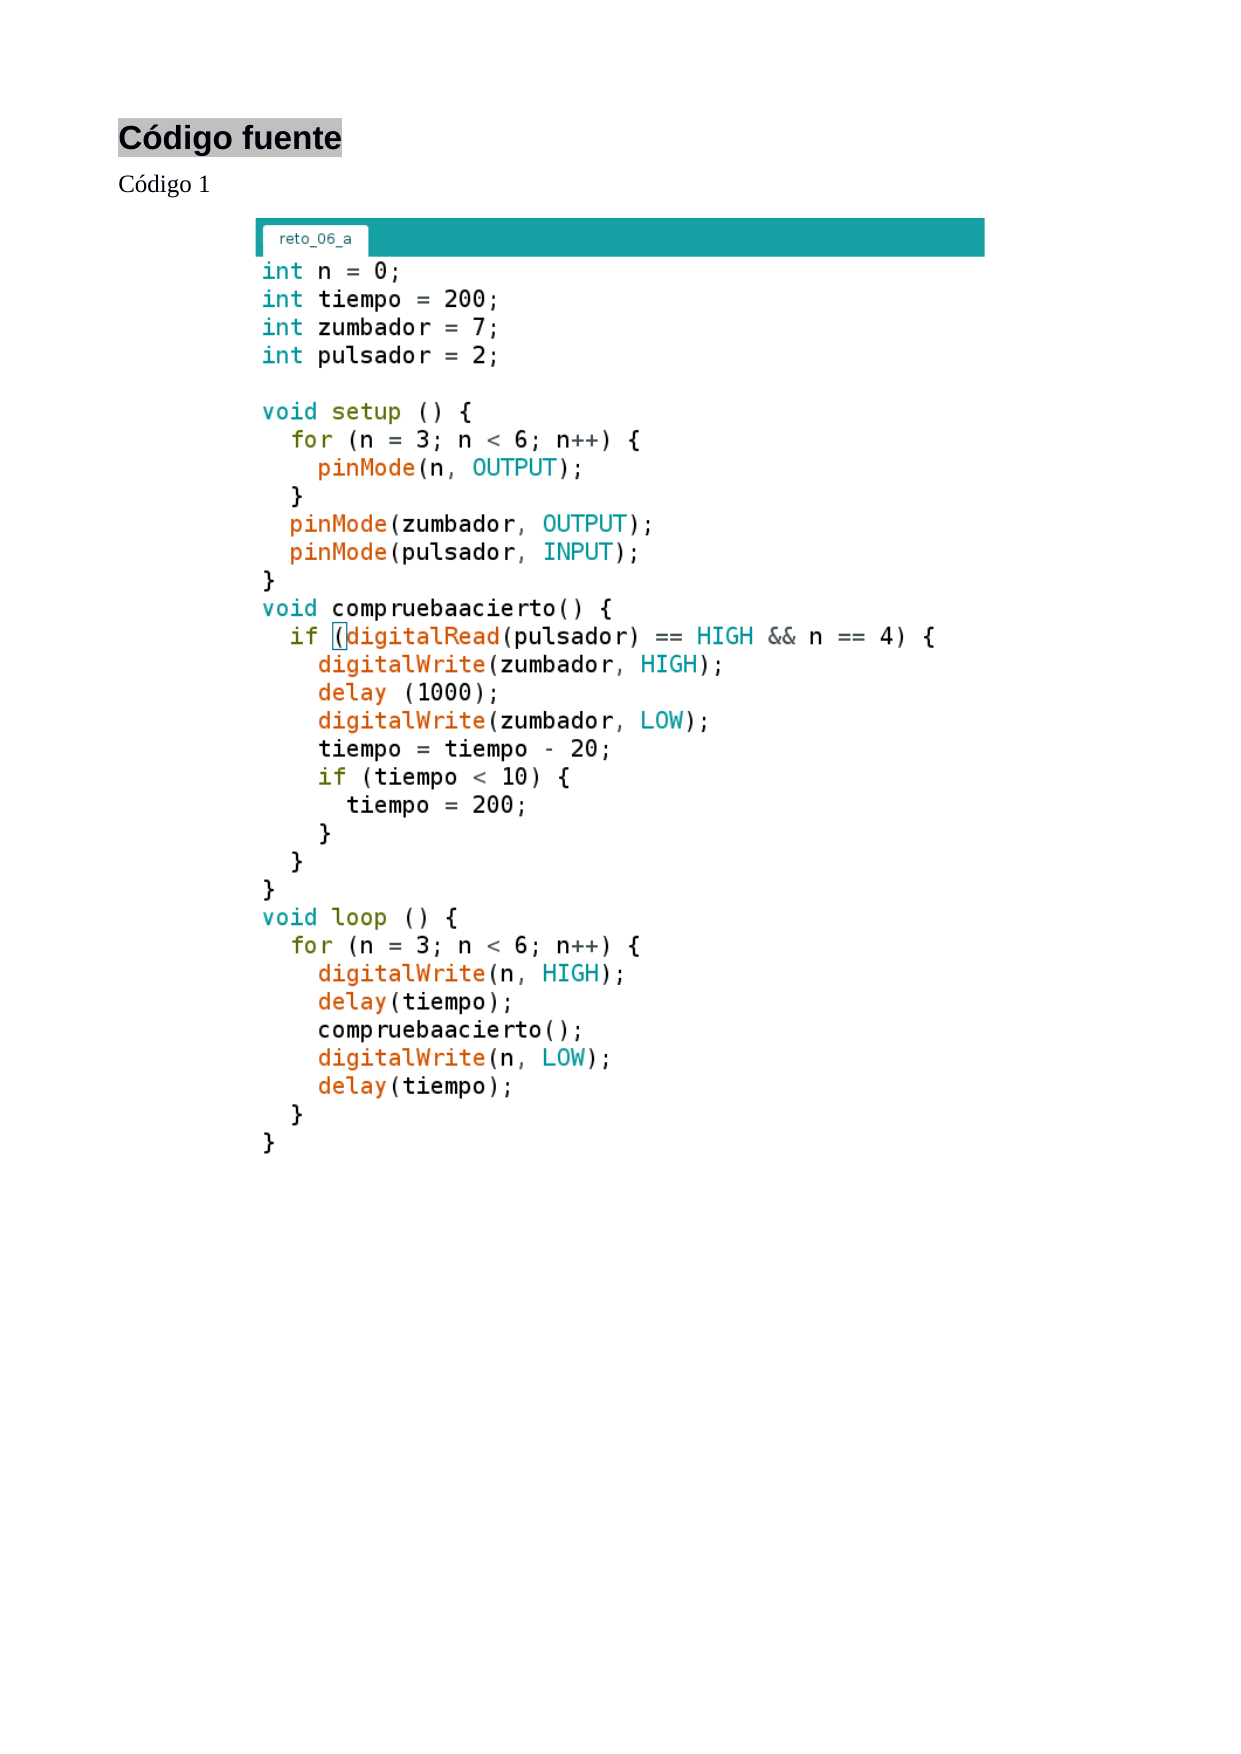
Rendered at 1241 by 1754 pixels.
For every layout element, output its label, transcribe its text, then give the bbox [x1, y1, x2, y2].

subtitle Código fuente [118, 118, 1122, 157]
text Código 1 [118, 169, 1122, 198]
picture [255, 218, 985, 1170]
